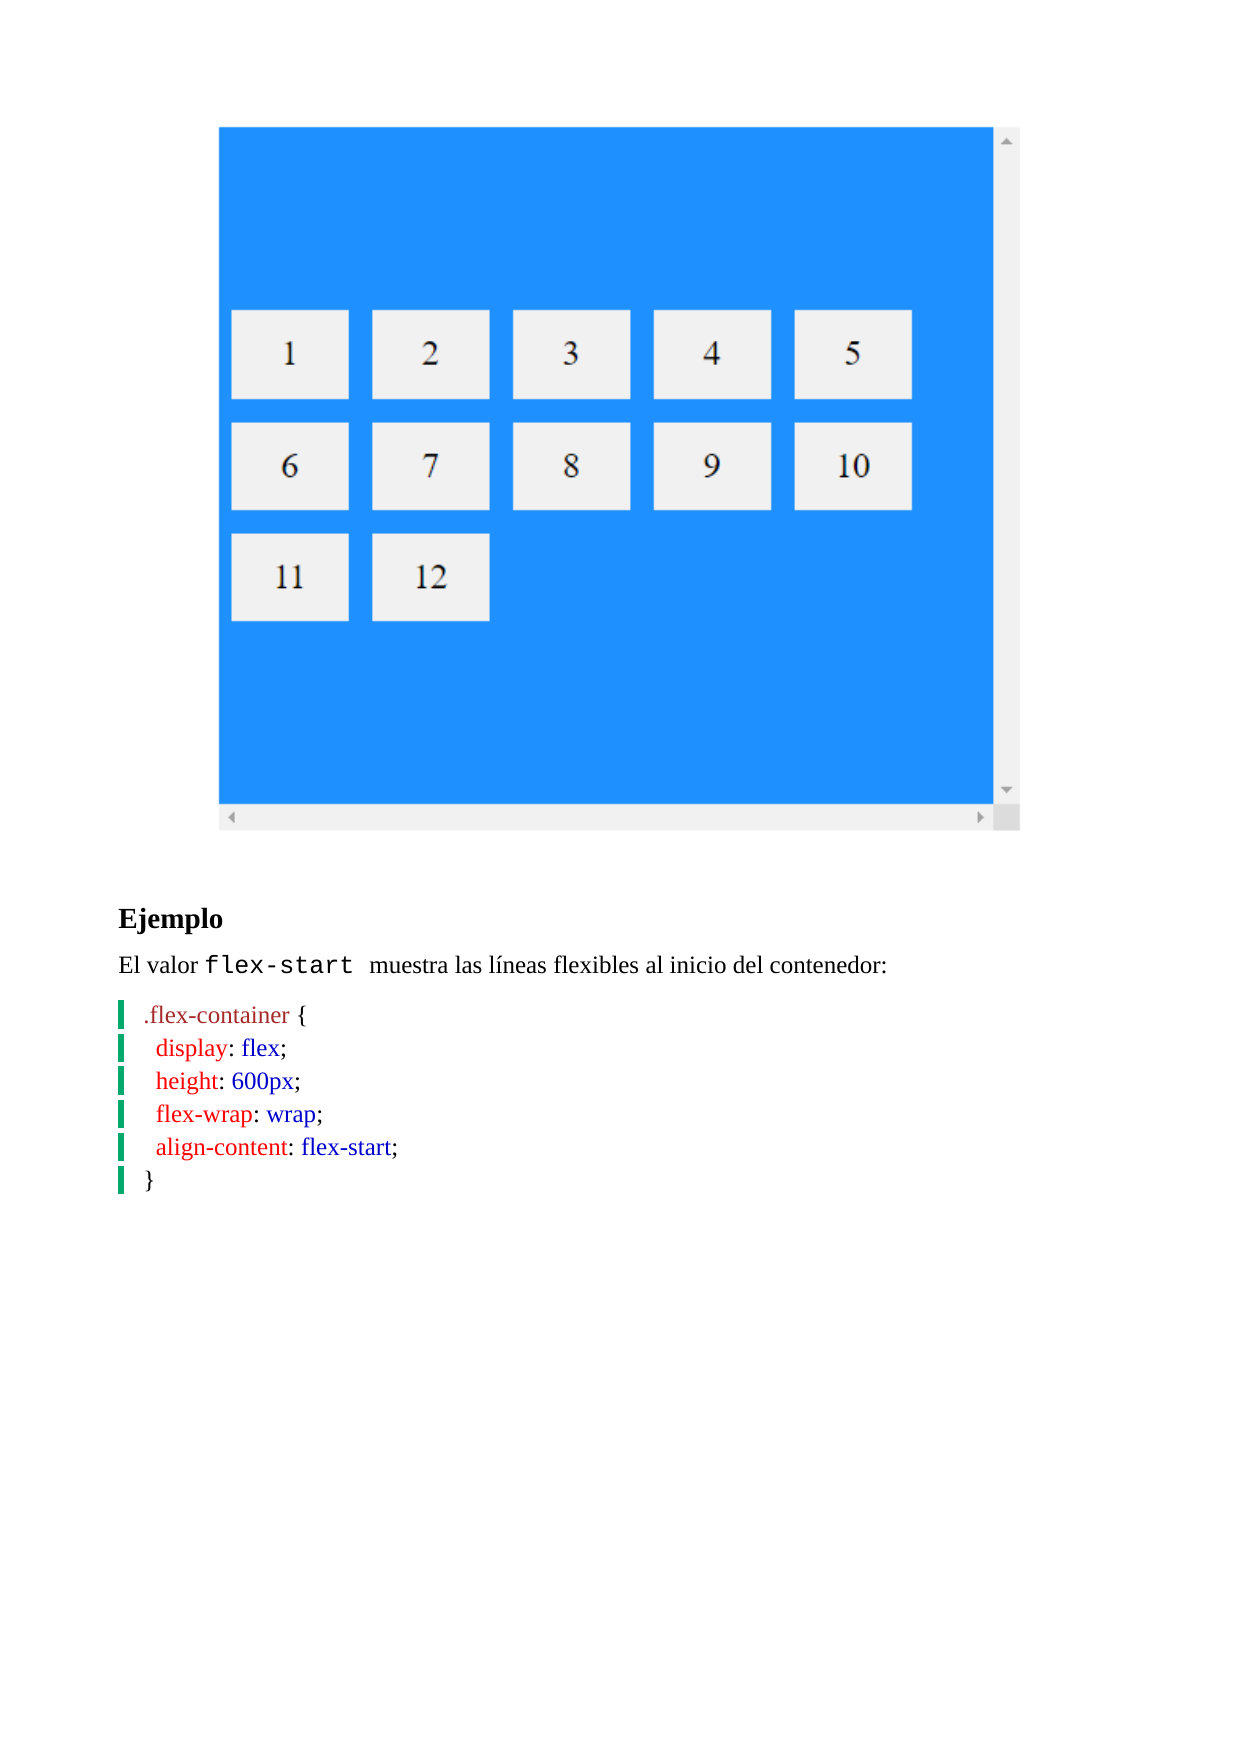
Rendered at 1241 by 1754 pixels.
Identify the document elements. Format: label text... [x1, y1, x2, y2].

text El valor flex-start muestra las líneas flexibles al inicio del contenedor: [118, 950, 1122, 981]
subtitle Ejemplo [118, 901, 1122, 935]
picture [213, 118, 1028, 834]
text .flex-container { display: flex; height: 600px; flex-wrap: wrap; align-content: flex-start; } [118, 1000, 1122, 1194]
